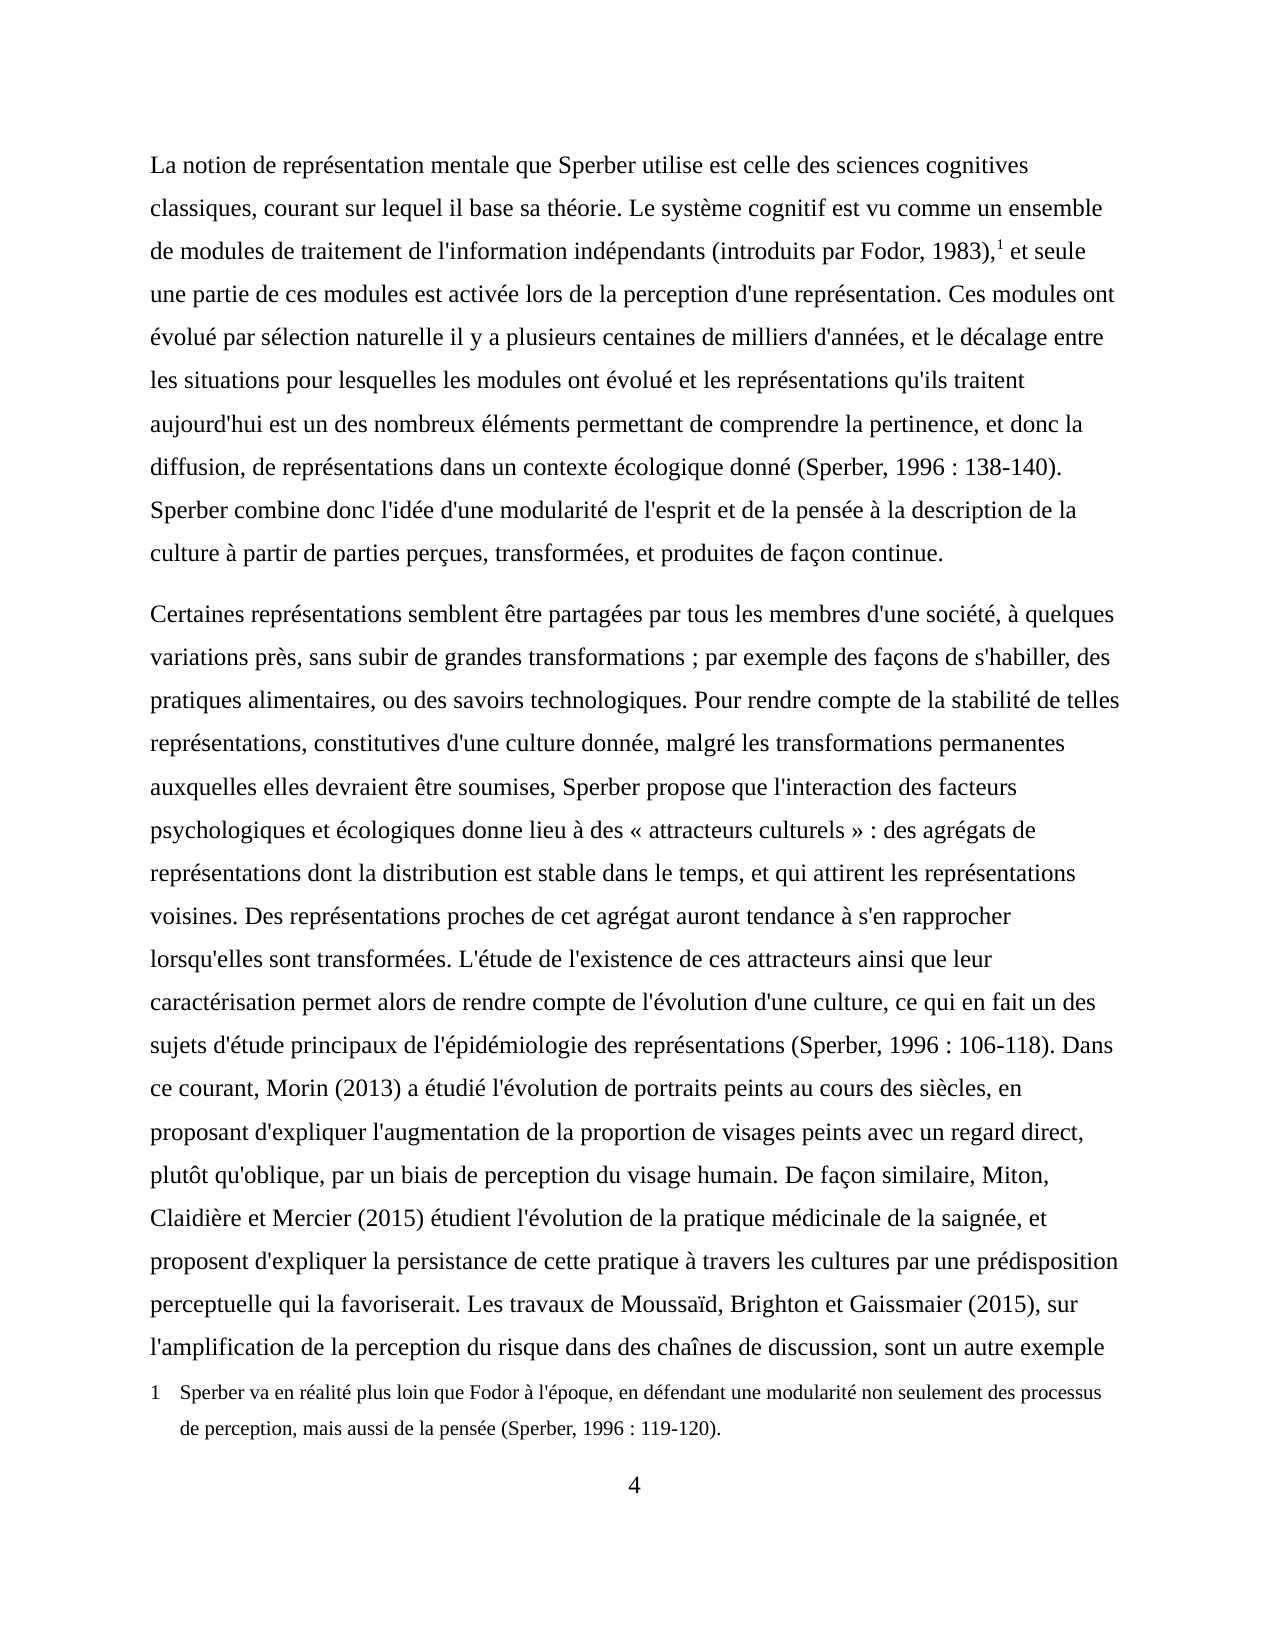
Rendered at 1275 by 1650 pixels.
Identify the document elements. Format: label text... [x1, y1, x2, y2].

text Certaines représentations semblent être partagées par tous les membres d'une société, à quelques variations près, sans subir de grandes transformations ; par exemple des façons de s'habiller, des pratiques alimentaires, ou des savoirs technologiques. Pour rendre compte de la stabilité de telles représentations, constitutives d'une culture donnée, malgré les transformations permanentes auxquelles elles devraient être soumises, Sperber propose que l'interaction des facteurs psychologiques et écologiques donne lieu à des « attracteurs culturels » : des agrégats de représentations dont la distribution est stable dans le temps, et qui attirent les représentations voisines. Des représentations proches de cet agrégat auront tendance à s'en rapprocher lorsqu'elles sont transformées. L'étude de l'existence de ces attracteurs ainsi que leur caractérisation permet alors de rendre compte de l'évolution d'une culture, ce qui en fait un des sujets d'étude principaux de l'épidémiologie des représentations (Sperber, 1996 : 106‑118). Dans ce courant, Morin (2013) a étudié l'évolution de portraits peints au cours des siècles, en proposant d'expliquer l'augmentation de la proportion de visages peints avec un regard direct, plutôt qu'oblique, par un biais de perception du visage humain. De façon similaire, Miton, Claidière et Mercier (2015) étudient l'évolution de la pratique médicinale de la saignée, et proposent d'expliquer la persistance de cette pratique à travers les cultures par une prédisposition perceptuelle qui la favoriserait. Les travaux de Moussaïd, Brighton et Gaissmaier (2015), sur l'amplification de la perception du risque dans des chaînes de discussion, sont un autre exemple [150, 599, 1125, 1361]
text La notion de représentation mentale que Sperber utilise est celle des sciences cognitives classiques, courant sur lequel il base sa théorie. Le système cognitif est vu comme un ensemble de modules de traitement de l'information indépendants (introduits par Fodor, 1983), et seule une partie de ces modules est activée lors de la perception d'une représentation. Ces modules ont évolué par sélection naturelle il y a plusieurs centaines de milliers d'années, et le décalage entre les situations pour lesquelles les modules ont évolué et les représentations qu'ils traitent aujourd'hui est un des nombreux éléments permettant de comprendre la pertinence, et donc la diffusion, de représentations dans un contexte écologique donné (Sperber, 1996 : 138‑140). Sperber combine donc l'idée d'une modularité de l'esprit et de la pensée à la description de la culture à partir de parties perçues, transformées, et produites de façon continue. [150, 150, 1125, 567]
text Sperber va en réalité plus loin que Fodor à l'époque, en défendant une modularité non seulement des processus de perception, mais aussi de la pensée (Sperber, 1996 : 119‑120). [150, 1380, 1125, 1440]
